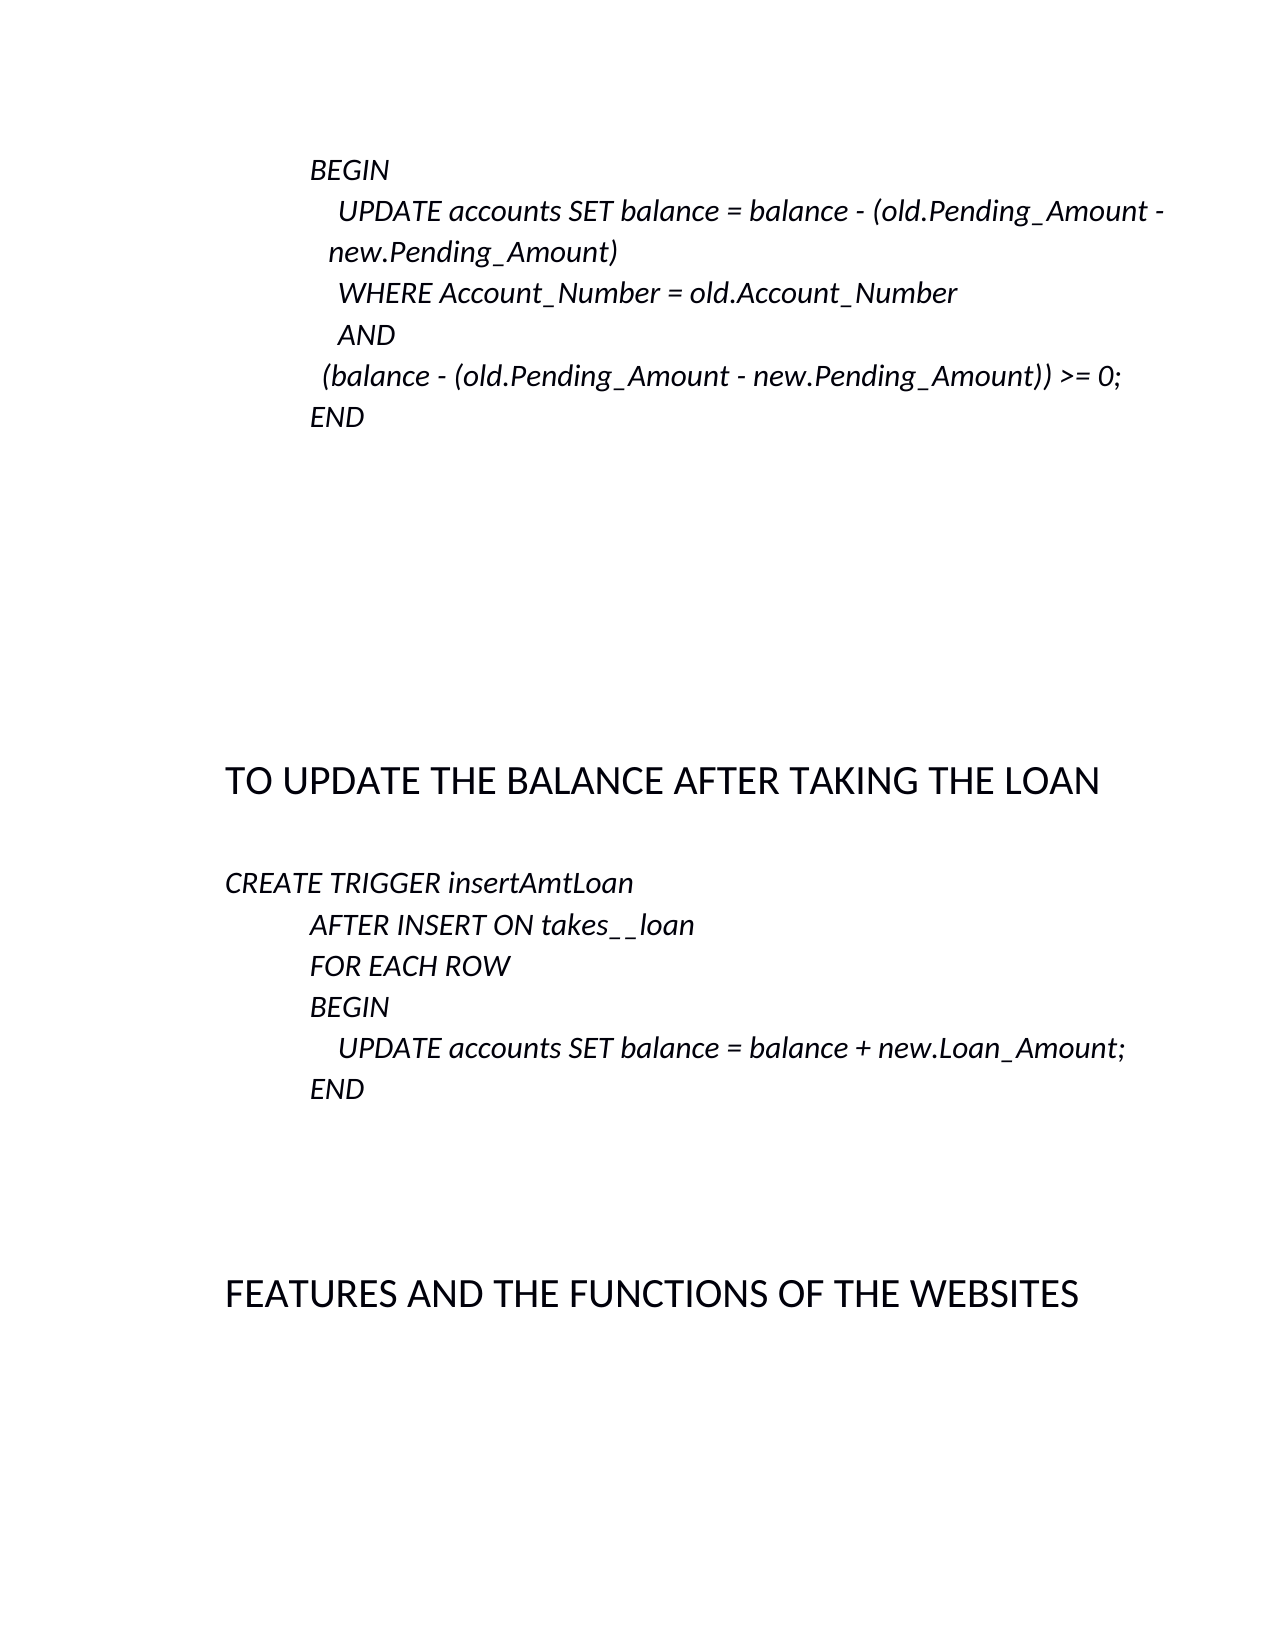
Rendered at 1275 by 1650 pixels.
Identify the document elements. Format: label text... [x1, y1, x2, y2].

list BEGIN [225, 987, 1196, 1025]
list (balance - (old.Pending_Amount - new.Pending_Amount)) >= 0; [225, 356, 1196, 394]
list FEATURES AND THE FUNCTIONS OF THE WEBSITES [225, 1267, 1196, 1318]
list WHERE Account_Number = old.Account_Number [225, 273, 1196, 312]
list END [225, 397, 1196, 435]
list CREATE TRIGGER insertAmtLoan [225, 863, 1196, 902]
list FOR EACH ROW [225, 946, 1196, 984]
list AND [225, 314, 1196, 353]
list UPDATE accounts SET balance = balance + new.Loan_Amount; [225, 1028, 1196, 1066]
list BEGIN [225, 150, 1196, 188]
list AFTER INSERT ON takes__loan [225, 904, 1196, 943]
list END [225, 1069, 1196, 1107]
list TO UPDATE THE BALANCE AFTER TAKING THE LOAN [225, 754, 1196, 804]
list UPDATE accounts SET balance = balance - (old.Pending_Amount - new.Pending_Amount) [225, 191, 1196, 270]
